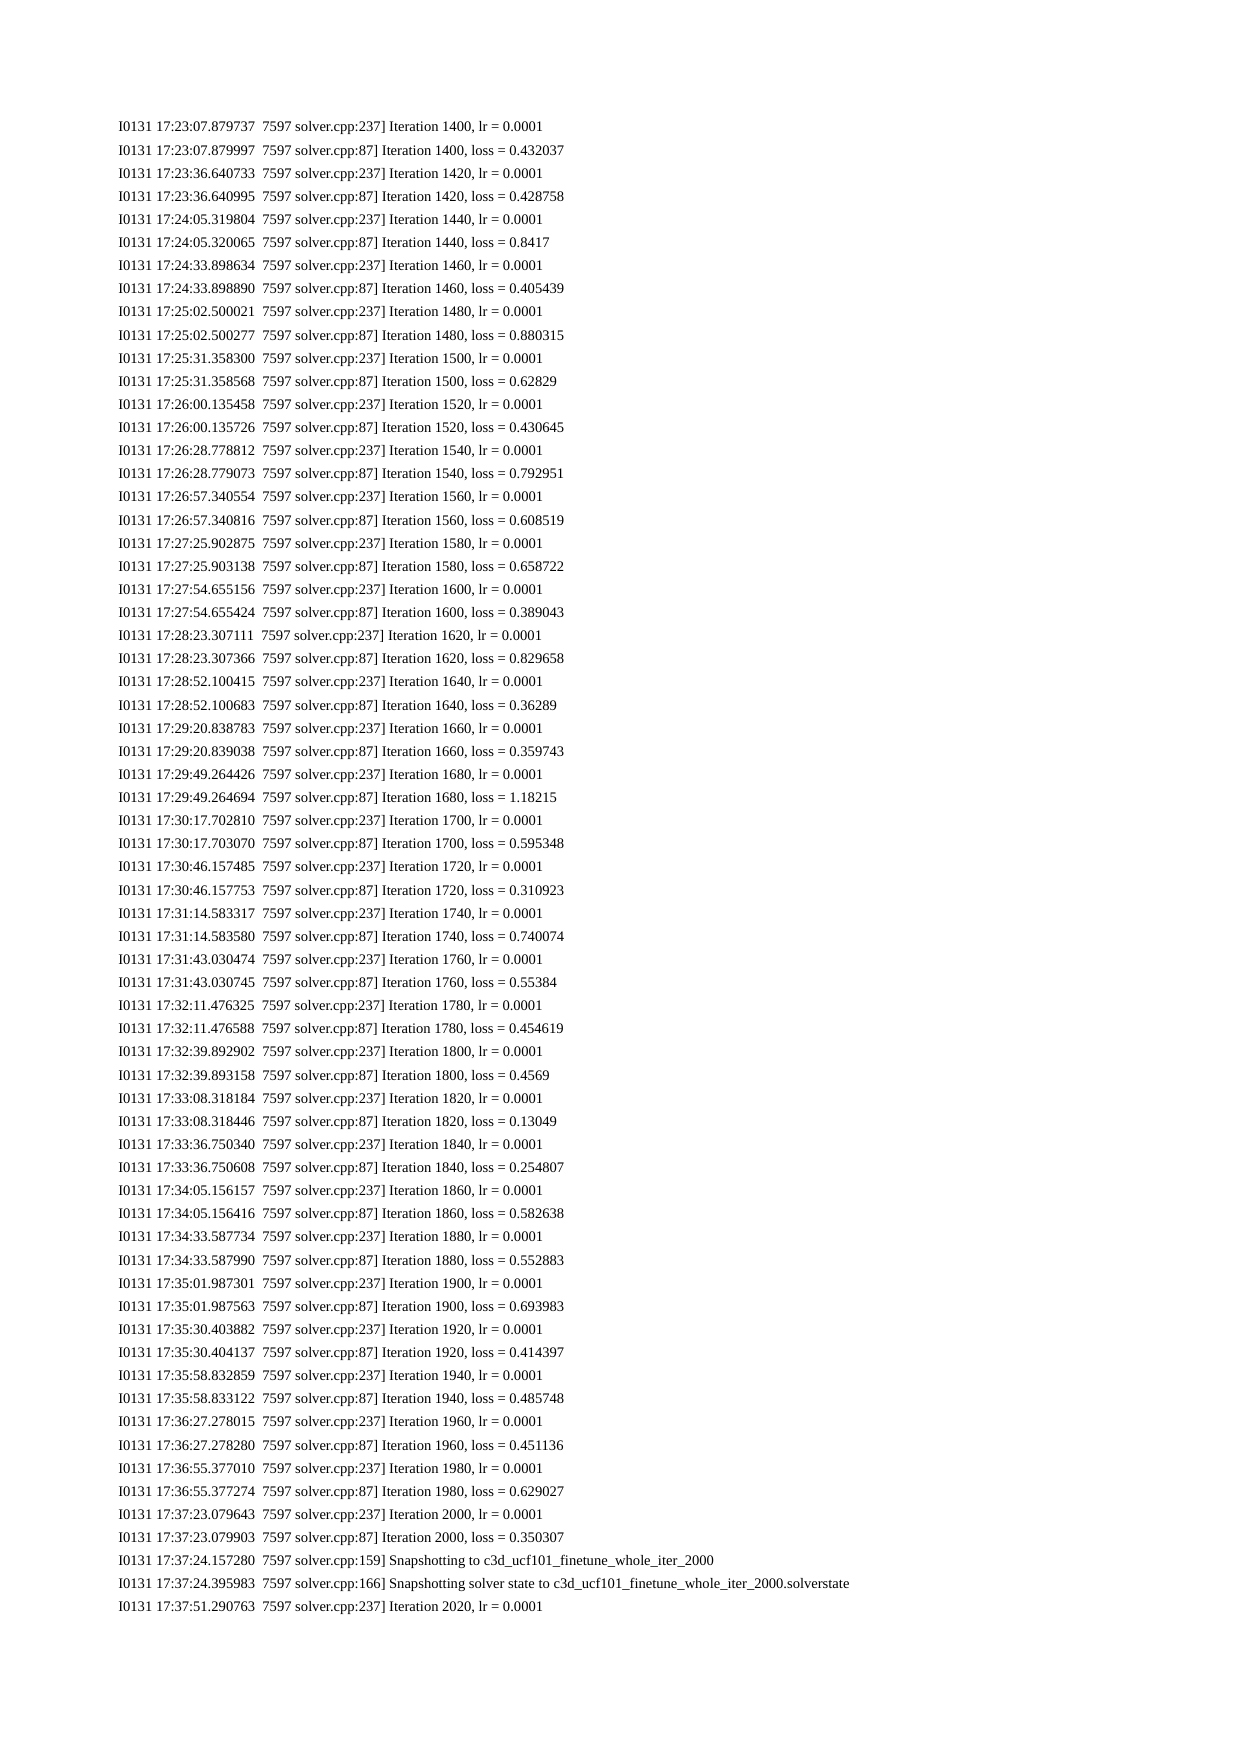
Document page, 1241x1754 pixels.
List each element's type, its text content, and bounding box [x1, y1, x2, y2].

text I0131 17:33:36.750340 7597 solver.cpp:237] Iteration 1840, lr = 0.0001 [118, 1136, 1122, 1152]
text I0131 17:23:07.879997 7597 solver.cpp:87] Iteration 1400, loss = 0.432037 [118, 141, 1122, 158]
text I0131 17:29:20.838783 7597 solver.cpp:237] Iteration 1660, lr = 0.0001 [118, 719, 1122, 736]
text I0131 17:37:23.079903 7597 solver.cpp:87] Iteration 2000, loss = 0.350307 [118, 1529, 1122, 1546]
text I0131 17:34:33.587990 7597 solver.cpp:87] Iteration 1880, loss = 0.552883 [118, 1251, 1122, 1268]
text I0131 17:28:52.100683 7597 solver.cpp:87] Iteration 1640, loss = 0.36289 [118, 696, 1122, 713]
text I0131 17:36:27.278015 7597 solver.cpp:237] Iteration 1960, lr = 0.0001 [118, 1413, 1122, 1430]
text I0131 17:37:23.079643 7597 solver.cpp:237] Iteration 2000, lr = 0.0001 [118, 1506, 1122, 1522]
text I0131 17:37:51.290763 7597 solver.cpp:237] Iteration 2020, lr = 0.0001 [118, 1598, 1122, 1615]
text I0131 17:25:02.500021 7597 solver.cpp:237] Iteration 1480, lr = 0.0001 [118, 303, 1122, 320]
text I0131 17:24:05.319804 7597 solver.cpp:237] Iteration 1440, lr = 0.0001 [118, 211, 1122, 227]
text I0131 17:33:36.750608 7597 solver.cpp:87] Iteration 1840, loss = 0.254807 [118, 1159, 1122, 1176]
text I0131 17:27:54.655156 7597 solver.cpp:237] Iteration 1600, lr = 0.0001 [118, 581, 1122, 597]
text I0131 17:32:39.892902 7597 solver.cpp:237] Iteration 1800, lr = 0.0001 [118, 1043, 1122, 1060]
text I0131 17:26:00.135458 7597 solver.cpp:237] Iteration 1520, lr = 0.0001 [118, 396, 1122, 412]
text I0131 17:35:58.833122 7597 solver.cpp:87] Iteration 1940, loss = 0.485748 [118, 1390, 1122, 1407]
text I0131 17:23:36.640733 7597 solver.cpp:237] Iteration 1420, lr = 0.0001 [118, 164, 1122, 181]
text I0131 17:29:20.839038 7597 solver.cpp:87] Iteration 1660, loss = 0.359743 [118, 742, 1122, 759]
text I0131 17:26:57.340816 7597 solver.cpp:87] Iteration 1560, loss = 0.608519 [118, 511, 1122, 528]
text I0131 17:27:54.655424 7597 solver.cpp:87] Iteration 1600, loss = 0.389043 [118, 604, 1122, 621]
text I0131 17:25:02.500277 7597 solver.cpp:87] Iteration 1480, loss = 0.880315 [118, 326, 1122, 343]
text I0131 17:24:05.320065 7597 solver.cpp:87] Iteration 1440, loss = 0.8417 [118, 234, 1122, 251]
text I0131 17:30:17.702810 7597 solver.cpp:237] Iteration 1700, lr = 0.0001 [118, 812, 1122, 829]
text I0131 17:28:23.307366 7597 solver.cpp:87] Iteration 1620, loss = 0.829658 [118, 650, 1122, 667]
text I0131 17:32:11.476325 7597 solver.cpp:237] Iteration 1780, lr = 0.0001 [118, 997, 1122, 1014]
text I0131 17:36:27.278280 7597 solver.cpp:87] Iteration 1960, loss = 0.451136 [118, 1436, 1122, 1453]
text I0131 17:36:55.377274 7597 solver.cpp:87] Iteration 1980, loss = 0.629027 [118, 1482, 1122, 1499]
text I0131 17:35:58.832859 7597 solver.cpp:237] Iteration 1940, lr = 0.0001 [118, 1367, 1122, 1384]
text I0131 17:36:55.377010 7597 solver.cpp:237] Iteration 1980, lr = 0.0001 [118, 1459, 1122, 1476]
text I0131 17:29:49.264426 7597 solver.cpp:237] Iteration 1680, lr = 0.0001 [118, 766, 1122, 782]
text I0131 17:34:05.156416 7597 solver.cpp:87] Iteration 1860, loss = 0.582638 [118, 1205, 1122, 1222]
text I0131 17:25:31.358300 7597 solver.cpp:237] Iteration 1500, lr = 0.0001 [118, 349, 1122, 366]
text I0131 17:27:25.903138 7597 solver.cpp:87] Iteration 1580, loss = 0.658722 [118, 557, 1122, 574]
text I0131 17:30:46.157485 7597 solver.cpp:237] Iteration 1720, lr = 0.0001 [118, 858, 1122, 875]
text I0131 17:35:01.987301 7597 solver.cpp:237] Iteration 1900, lr = 0.0001 [118, 1274, 1122, 1291]
text I0131 17:33:08.318446 7597 solver.cpp:87] Iteration 1820, loss = 0.13049 [118, 1112, 1122, 1129]
text I0131 17:28:23.307111 7597 solver.cpp:237] Iteration 1620, lr = 0.0001 [118, 627, 1122, 644]
text I0131 17:26:00.135726 7597 solver.cpp:87] Iteration 1520, loss = 0.430645 [118, 419, 1122, 436]
text I0131 17:34:33.587734 7597 solver.cpp:237] Iteration 1880, lr = 0.0001 [118, 1228, 1122, 1245]
text I0131 17:29:49.264694 7597 solver.cpp:87] Iteration 1680, loss = 1.18215 [118, 789, 1122, 806]
text I0131 17:34:05.156157 7597 solver.cpp:237] Iteration 1860, lr = 0.0001 [118, 1182, 1122, 1199]
text I0131 17:37:24.395983 7597 solver.cpp:166] Snapshotting solver state to c3d_ucf101_finetune_whole_iter_2000.solverstate [118, 1575, 1122, 1592]
text I0131 17:31:43.030474 7597 solver.cpp:237] Iteration 1760, lr = 0.0001 [118, 951, 1122, 967]
text I0131 17:37:24.157280 7597 solver.cpp:159] Snapshotting to c3d_ucf101_finetune_whole_iter_2000 [118, 1552, 1122, 1569]
text I0131 17:27:25.902875 7597 solver.cpp:237] Iteration 1580, lr = 0.0001 [118, 534, 1122, 551]
text I0131 17:35:30.404137 7597 solver.cpp:87] Iteration 1920, loss = 0.414397 [118, 1344, 1122, 1361]
text I0131 17:24:33.898634 7597 solver.cpp:237] Iteration 1460, lr = 0.0001 [118, 257, 1122, 274]
text I0131 17:32:39.893158 7597 solver.cpp:87] Iteration 1800, loss = 0.4569 [118, 1066, 1122, 1083]
text I0131 17:31:14.583580 7597 solver.cpp:87] Iteration 1740, loss = 0.740074 [118, 927, 1122, 944]
text I0131 17:31:14.583317 7597 solver.cpp:237] Iteration 1740, lr = 0.0001 [118, 904, 1122, 921]
text I0131 17:26:57.340554 7597 solver.cpp:237] Iteration 1560, lr = 0.0001 [118, 488, 1122, 505]
text I0131 17:25:31.358568 7597 solver.cpp:87] Iteration 1500, loss = 0.62829 [118, 372, 1122, 389]
text I0131 17:32:11.476588 7597 solver.cpp:87] Iteration 1780, loss = 0.454619 [118, 1020, 1122, 1037]
text I0131 17:23:07.879737 7597 solver.cpp:237] Iteration 1400, lr = 0.0001 [118, 118, 1122, 135]
text I0131 17:26:28.778812 7597 solver.cpp:237] Iteration 1540, lr = 0.0001 [118, 442, 1122, 459]
text I0131 17:24:33.898890 7597 solver.cpp:87] Iteration 1460, loss = 0.405439 [118, 280, 1122, 297]
text I0131 17:35:30.403882 7597 solver.cpp:237] Iteration 1920, lr = 0.0001 [118, 1321, 1122, 1337]
text I0131 17:30:17.703070 7597 solver.cpp:87] Iteration 1700, loss = 0.595348 [118, 835, 1122, 852]
text I0131 17:33:08.318184 7597 solver.cpp:237] Iteration 1820, lr = 0.0001 [118, 1089, 1122, 1106]
text I0131 17:35:01.987563 7597 solver.cpp:87] Iteration 1900, loss = 0.693983 [118, 1297, 1122, 1314]
text I0131 17:31:43.030745 7597 solver.cpp:87] Iteration 1760, loss = 0.55384 [118, 974, 1122, 991]
text I0131 17:28:52.100415 7597 solver.cpp:237] Iteration 1640, lr = 0.0001 [118, 673, 1122, 690]
text I0131 17:23:36.640995 7597 solver.cpp:87] Iteration 1420, loss = 0.428758 [118, 187, 1122, 204]
text I0131 17:30:46.157753 7597 solver.cpp:87] Iteration 1720, loss = 0.310923 [118, 881, 1122, 898]
text I0131 17:26:28.779073 7597 solver.cpp:87] Iteration 1540, loss = 0.792951 [118, 465, 1122, 482]
